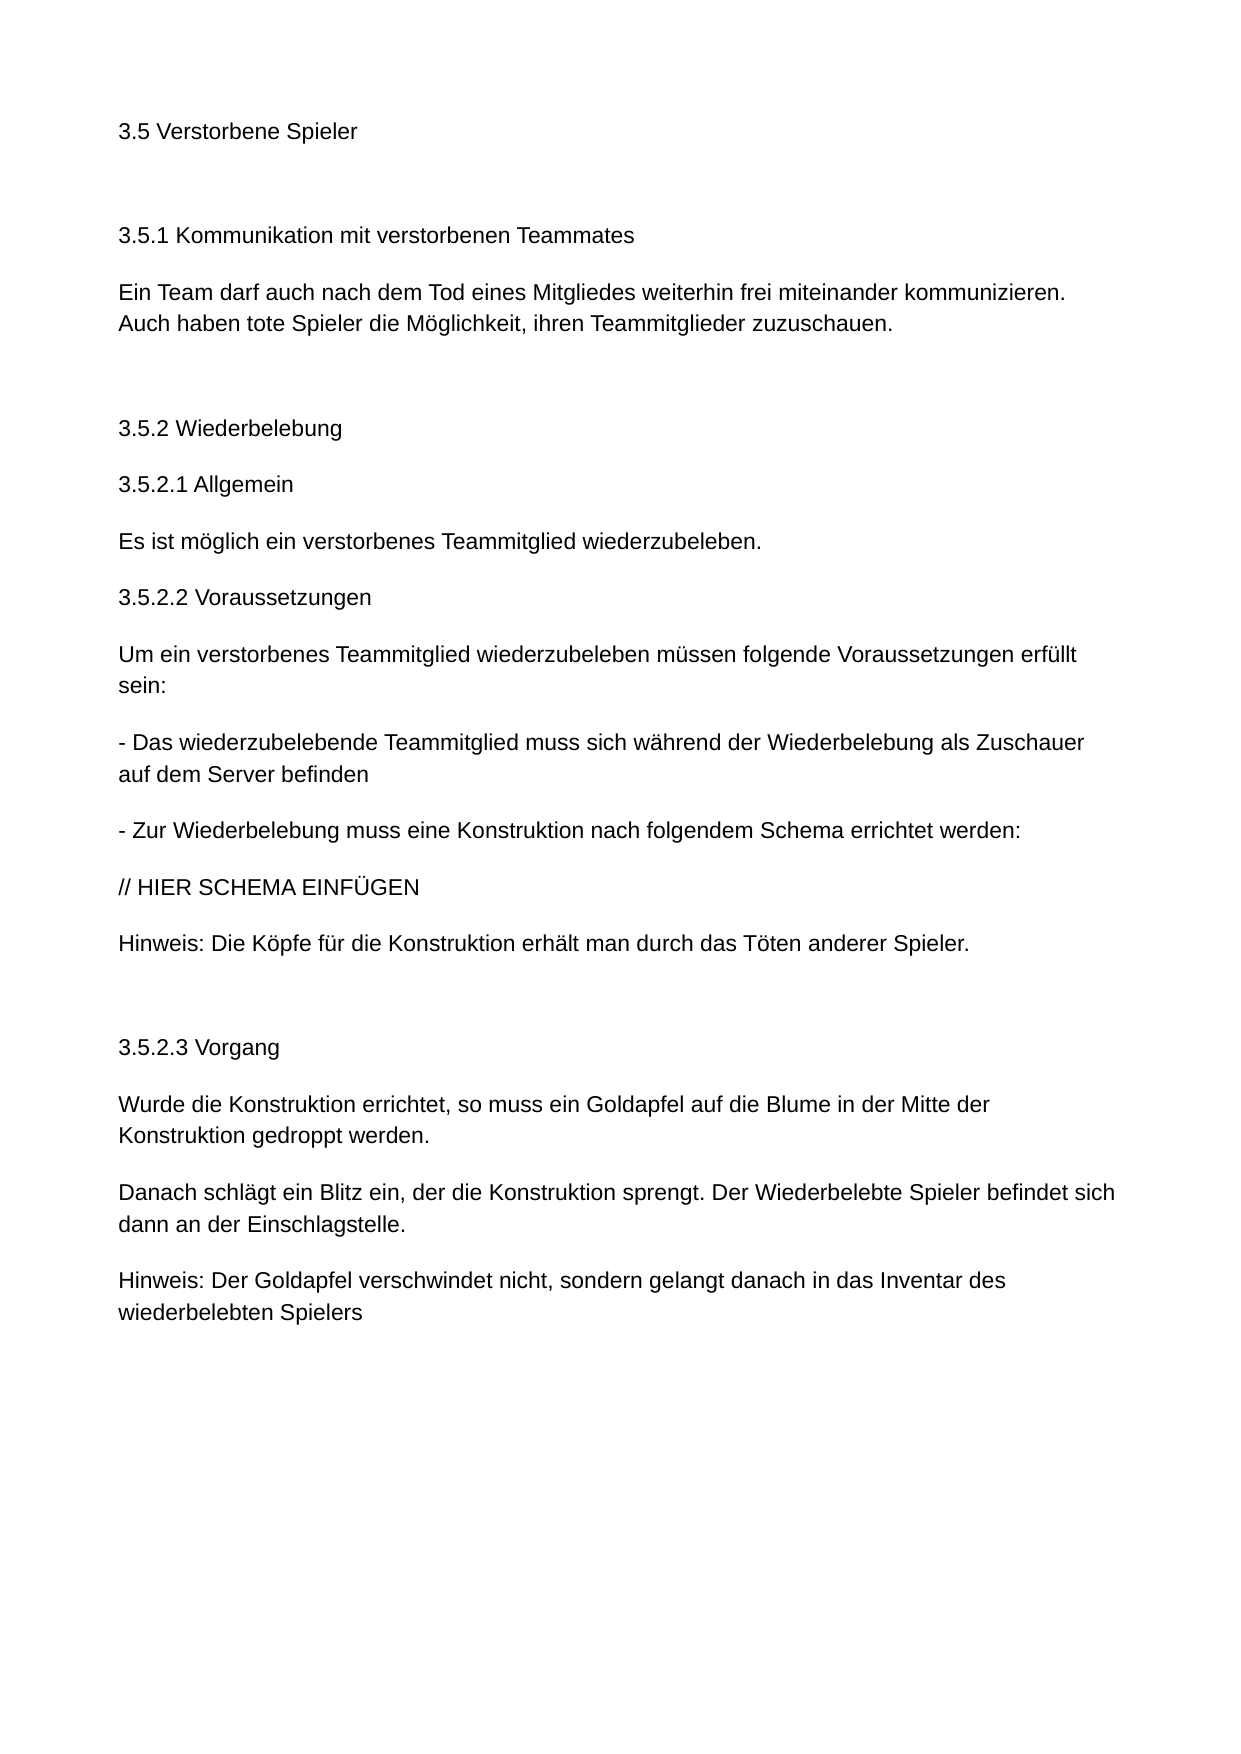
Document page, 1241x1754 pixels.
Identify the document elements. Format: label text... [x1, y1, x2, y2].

text 3.5.2.2 Voraussetzungen [118, 584, 1122, 611]
text Es ist möglich ein verstorbenes Teammitglied wiederzubeleben. [118, 528, 1122, 554]
text Hinweis: Die Köpfe für die Konstruktion erhält man durch das Töten anderer Spieler. [118, 930, 1122, 957]
text Ein Team darf auch nach dem Tod eines Mitgliedes weiterhin frei miteinander kommunizieren. Auch haben tote Spieler die Möglichkeit, ihren Teammitglieder zuzuschauen. [118, 279, 1122, 337]
text 3.5.2 Wiederbelebung [118, 414, 1122, 441]
text 3.5.1 Kommunikation mit verstorbenen Teammates [118, 222, 1122, 249]
text Hinweis: Der Goldapfel verschwindet nicht, sondern gelangt danach in das Inventar des wiederbelebten Spielers [118, 1267, 1122, 1325]
text 3.5.2.1 Allgemein [118, 471, 1122, 497]
text Danach schlägt ein Blitz ein, der die Konstruktion sprengt. Der Wiederbelebte Spieler befindet sich dann an der Einschlagstelle. [118, 1179, 1122, 1237]
text - Zur Wiederbelebung muss eine Konstruktion nach folgendem Schema errichtet werden: [118, 817, 1122, 843]
text 3.5 Verstorbene Spieler [118, 118, 1122, 144]
text 3.5.2.3 Vorgang [118, 1034, 1122, 1061]
text Wurde die Konstruktion errichtet, so muss ein Goldapfel auf die Blume in der Mitte der Konstruktion gedroppt werden. [118, 1091, 1122, 1149]
text - Das wiederzubelebende Teammitglied muss sich während der Wiederbelebung als Zuschauer auf dem Server befinden [118, 729, 1122, 787]
text Um ein verstorbenes Teammitglied wiederzubeleben müssen folgende Voraussetzungen erfüllt sein: [118, 641, 1122, 699]
text // HIER SCHEMA EINFÜGEN [118, 874, 1122, 900]
